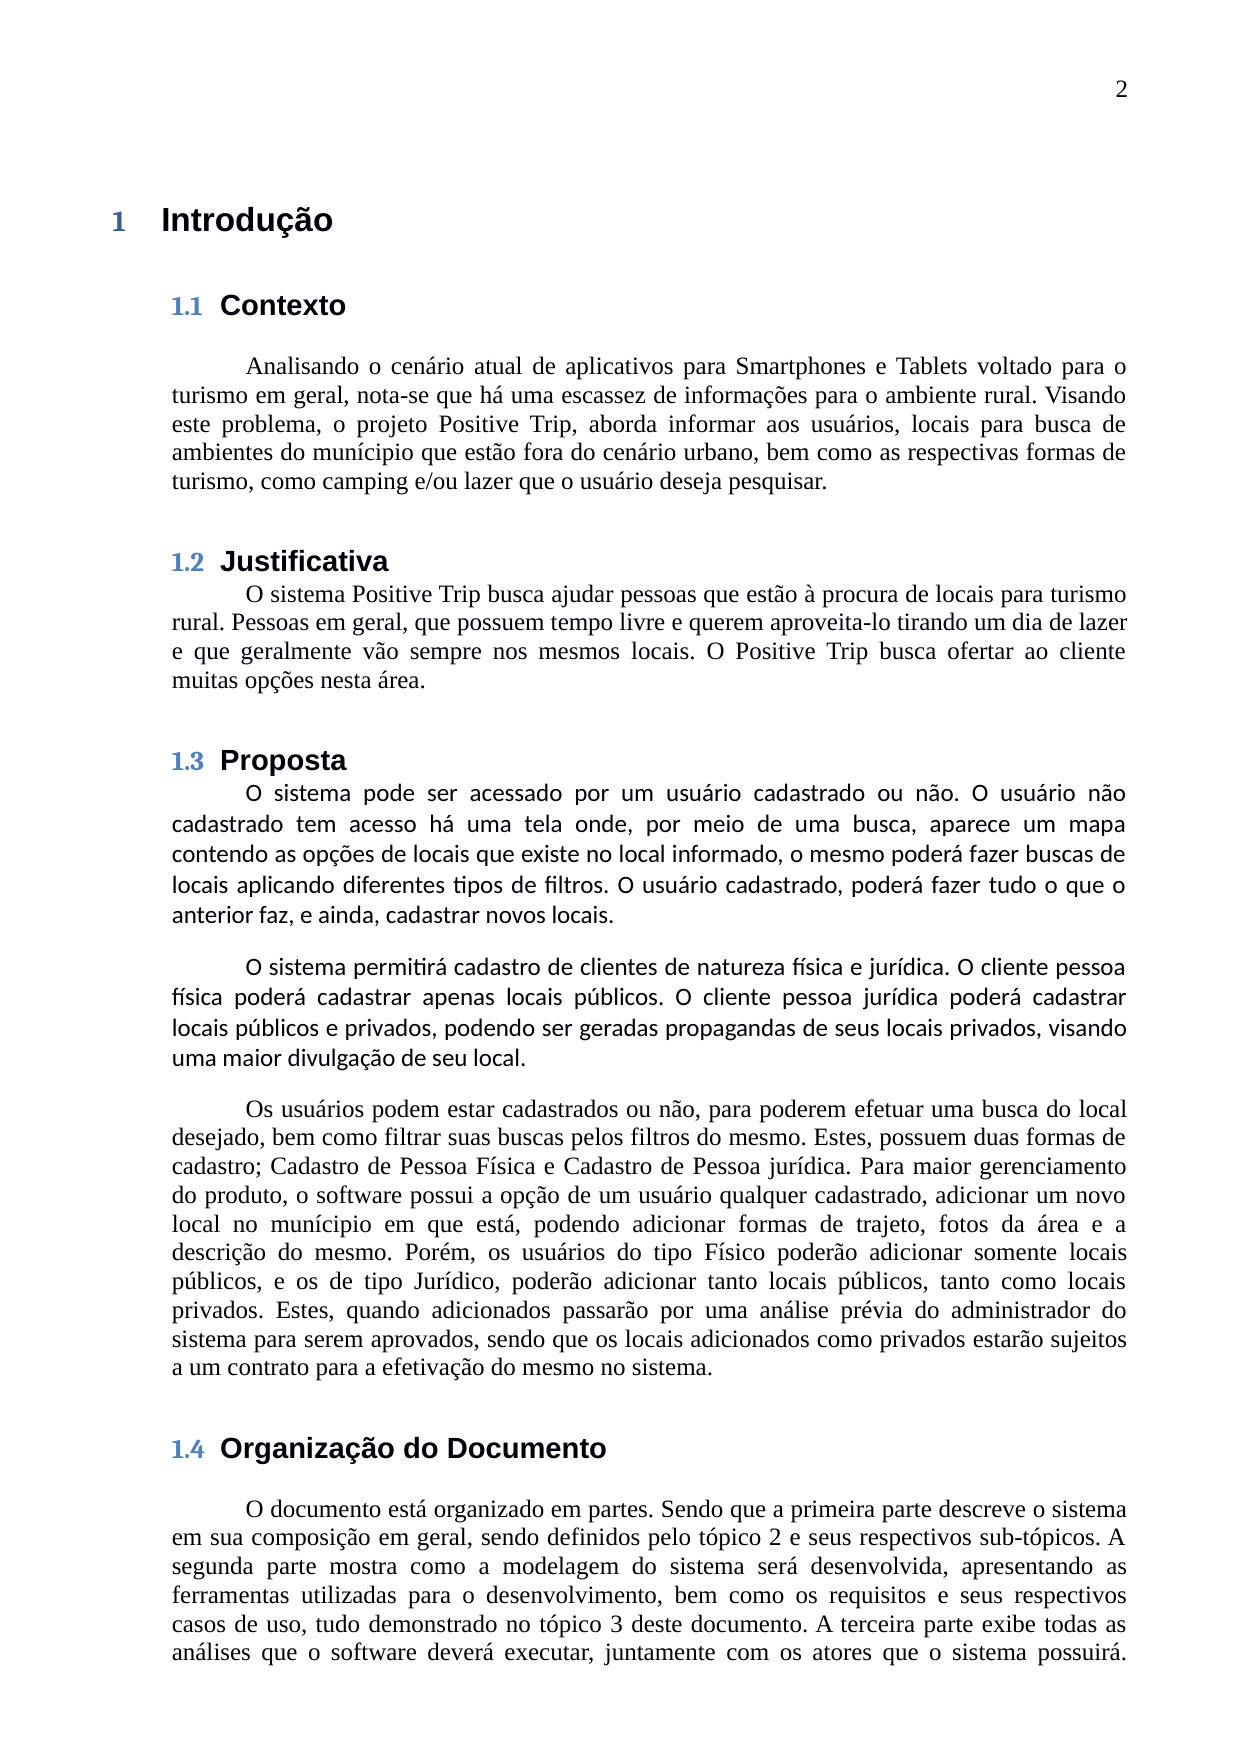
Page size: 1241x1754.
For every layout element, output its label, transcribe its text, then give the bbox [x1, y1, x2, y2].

list Proposta [172, 743, 1128, 777]
text Analisando o cenário atual de aplicativos para Smartphones e Tablets voltado para o turismo em geral, nota-se que há uma escassez de informações para o ambiente rural. Visando este problema, o projeto Positive Trip, aborda informar aos usuários, locais para busca de ambientes do munícipio que estão fora do cenário urbano, bem como as respectivas formas de turismo, como camping e/ou lazer que o usuário deseja pesquisar. [172, 351, 1128, 495]
list Introdução [112, 200, 1128, 239]
list Contexto [172, 288, 1128, 322]
subtitle O sistema permitirá cadastro de clientes de natureza física e jurídica. O cliente pessoa física poderá cadastrar apenas locais públicos. O cliente pessoa jurídica poderá cadastrar locais públicos e privados, podendo ser geradas propagandas de seus locais privados, visando uma maior divulgação de seu local. [172, 951, 1128, 1073]
list Organização do Documento [172, 1431, 1128, 1465]
text O documento está organizado em partes. Sendo que a primeira parte descreve o sistema em sua composição em geral, sendo definidos pelo tópico 2 e seus respectivos sub-tópicos. A segunda parte mostra como a modelagem do sistema será desenvolvida, apresentando as ferramentas utilizadas para o desenvolvimento, bem como os requisitos e seus respectivos casos de uso, tudo demonstrado no tópico 3 deste documento. A terceira parte exibe todas as análises que o software deverá executar, juntamente com os atores que o sistema possuirá. [172, 1494, 1128, 1666]
text Os usuários podem estar cadastrados ou não, para poderem efetuar uma busca do local desejado, bem como filtrar suas buscas pelos filtros do mesmo. Estes, possuem duas formas de cadastro; Cadastro de Pessoa Física e Cadastro de Pessoa jurídica. Para maior gerenciamento do produto, o software possui a opção de um usuário qualquer cadastrado, adicionar um novo local no munícipio em que está, podendo adicionar formas de trajeto, fotos da área e a descrição do mesmo. Porém, os usuários do tipo Físico poderão adicionar somente locais públicos, e os de tipo Jurídico, poderão adicionar tanto locais públicos, tanto como locais privados. Estes, quando adicionados passarão por uma análise prévia do administrador do sistema para serem aprovados, sendo que os locais adicionados como privados estarão sujeitos a um contrato para a efetivação do mesmo no sistema. [172, 1094, 1128, 1381]
list Justificativa [172, 544, 1128, 579]
subtitle O sistema pode ser acessado por um usuário cadastrado ou não. O usuário não cadastrado tem acesso há uma tela onde, por meio de uma busca, aparece um mapa contendo as opções de locais que existe no local informado, o mesmo poderá fazer buscas de locais aplicando diferentes tipos de filtros. O usuário cadastrado, poderá fazer tudo o que o anterior faz, e ainda, cadastrar novos locais. [172, 777, 1128, 930]
text O sistema Positive Trip busca ajudar pessoas que estão à procura de locais para turismo rural. Pessoas em geral, que possuem tempo livre e querem aproveita-lo tirando um dia de lazer e que geralmente vão sempre nos mesmos locais. O Positive Trip busca ofertar ao cliente muitas opções nesta área. [172, 579, 1128, 694]
